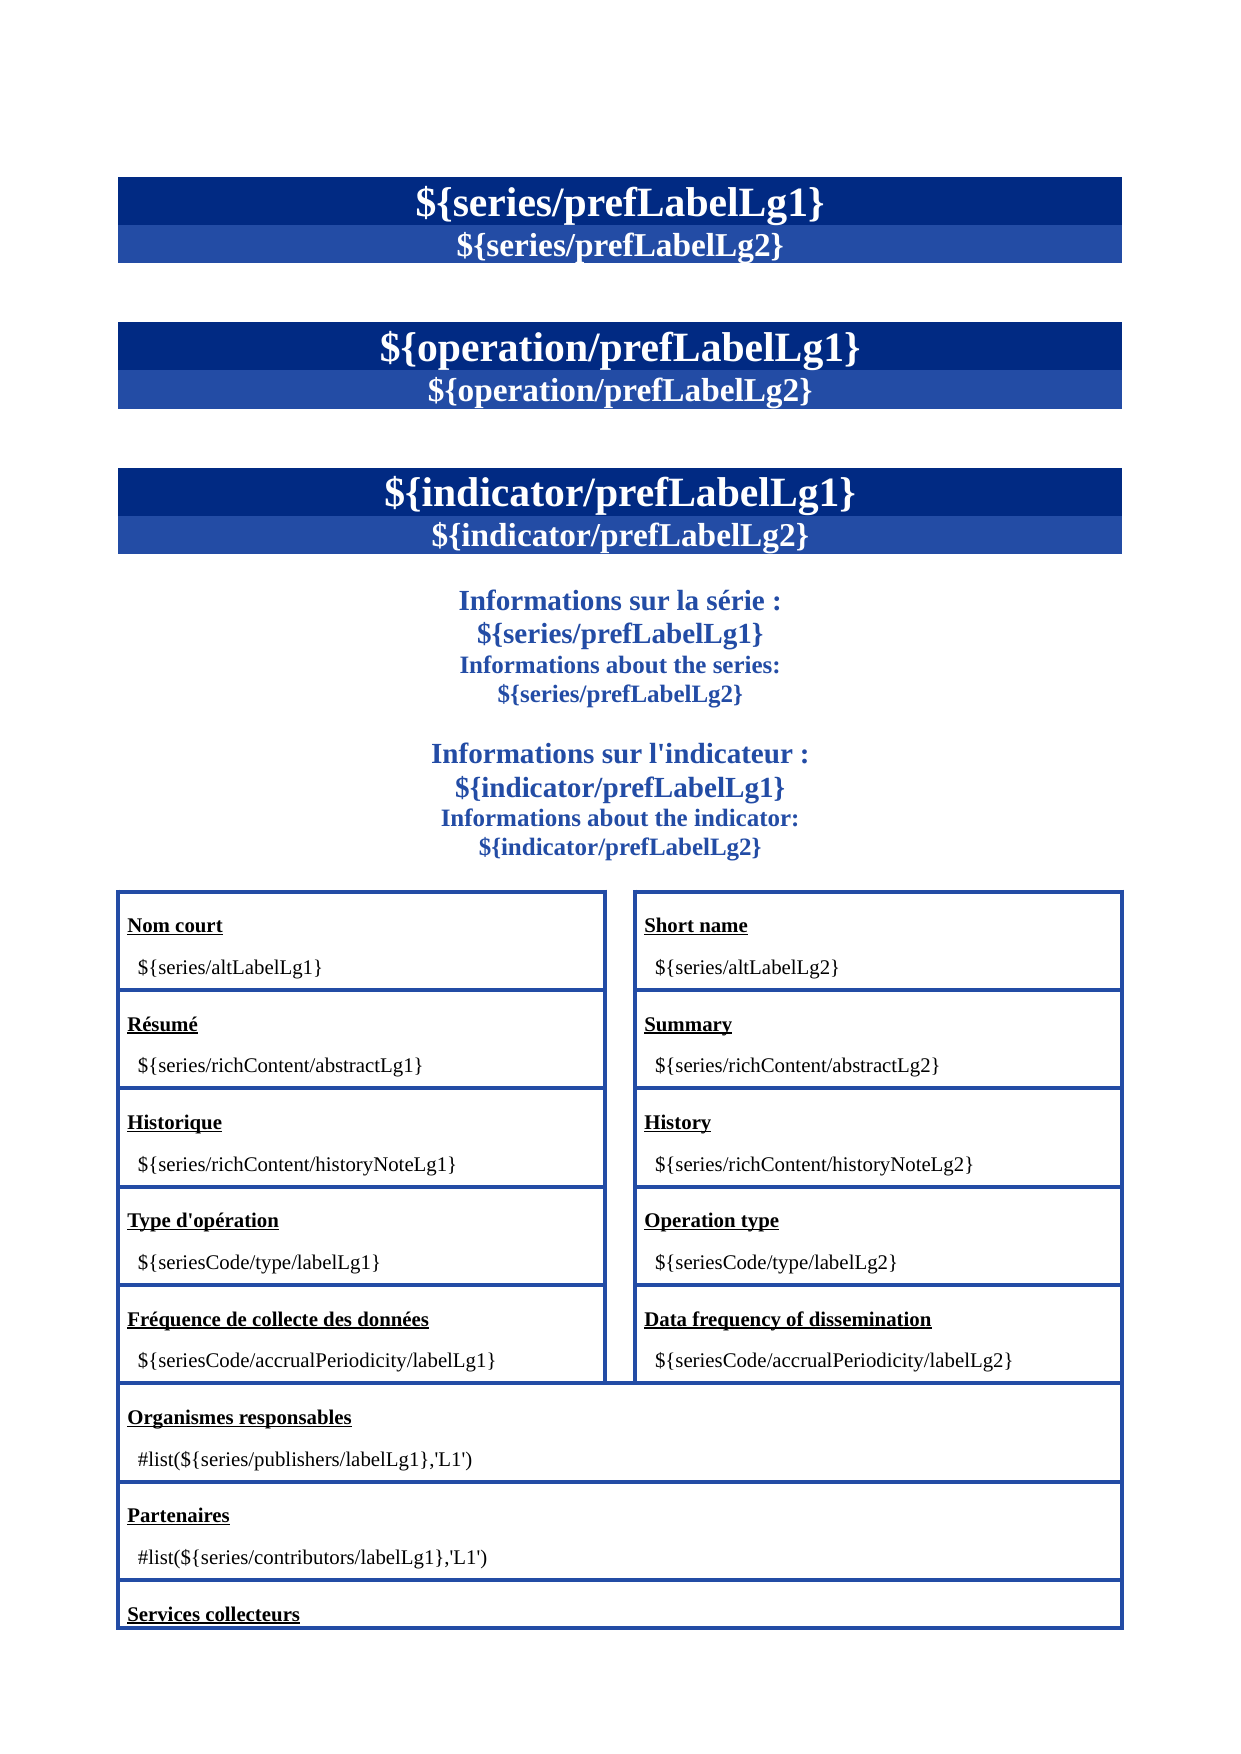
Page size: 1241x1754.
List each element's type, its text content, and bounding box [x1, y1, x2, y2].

table_header ${indicator/prefLabelLg1} [118, 409, 1122, 468]
table_header Nom court ${series/altLabelLg1} [120, 894, 603, 988]
table_header Short name ${series/altLabelLg2} [637, 894, 1120, 988]
table_cell Résumé ${series/richContent/abstractLg1} [120, 992, 603, 1086]
table_cell Fréquence de collecte des données ${seriesCode/accrualPeriodicity/labelLg1} [120, 1287, 603, 1381]
table_cell Summary ${series/richContent/abstractLg2} [637, 992, 1120, 1086]
table_header ${operation/prefLabelLg1} [118, 264, 1122, 322]
table_header ${series/prefLabelLg1} [118, 118, 1122, 177]
table_cell Historique ${series/richContent/historyNoteLg1} [120, 1090, 603, 1184]
table_cell [607, 988, 633, 1086]
table_cell Operation type ${seriesCode/type/labelLg2} [637, 1189, 1120, 1283]
table_cell Services collecteurs [120, 1582, 1120, 1626]
table_cell [607, 1086, 633, 1184]
table_header [607, 890, 633, 988]
table_cell History ${series/richContent/historyNoteLg2} [637, 1090, 1120, 1184]
table_header Informations sur l'indicateur : ${indicator/prefLabelLg1} Informations about the indicator: ${indicator/prefLabelLg2} [118, 736, 1122, 861]
table_cell Partenaires #list(${series/contributors/labelLg1},'L1') [120, 1484, 1120, 1578]
table_cell Organismes responsables #list(${series/publishers/labelLg1},'L1') [120, 1385, 1120, 1479]
table_cell Data frequency of dissemination ${seriesCode/accrualPeriodicity/labelLg2} [637, 1287, 1120, 1381]
table_cell Type d'opération ${seriesCode/type/labelLg1} [120, 1189, 603, 1283]
table_cell [607, 1283, 633, 1381]
table_header Informations sur la série : ${series/prefLabelLg1} Informations about the series: ${series/prefLabelLg2} [118, 554, 1122, 736]
table_cell [607, 1185, 633, 1283]
